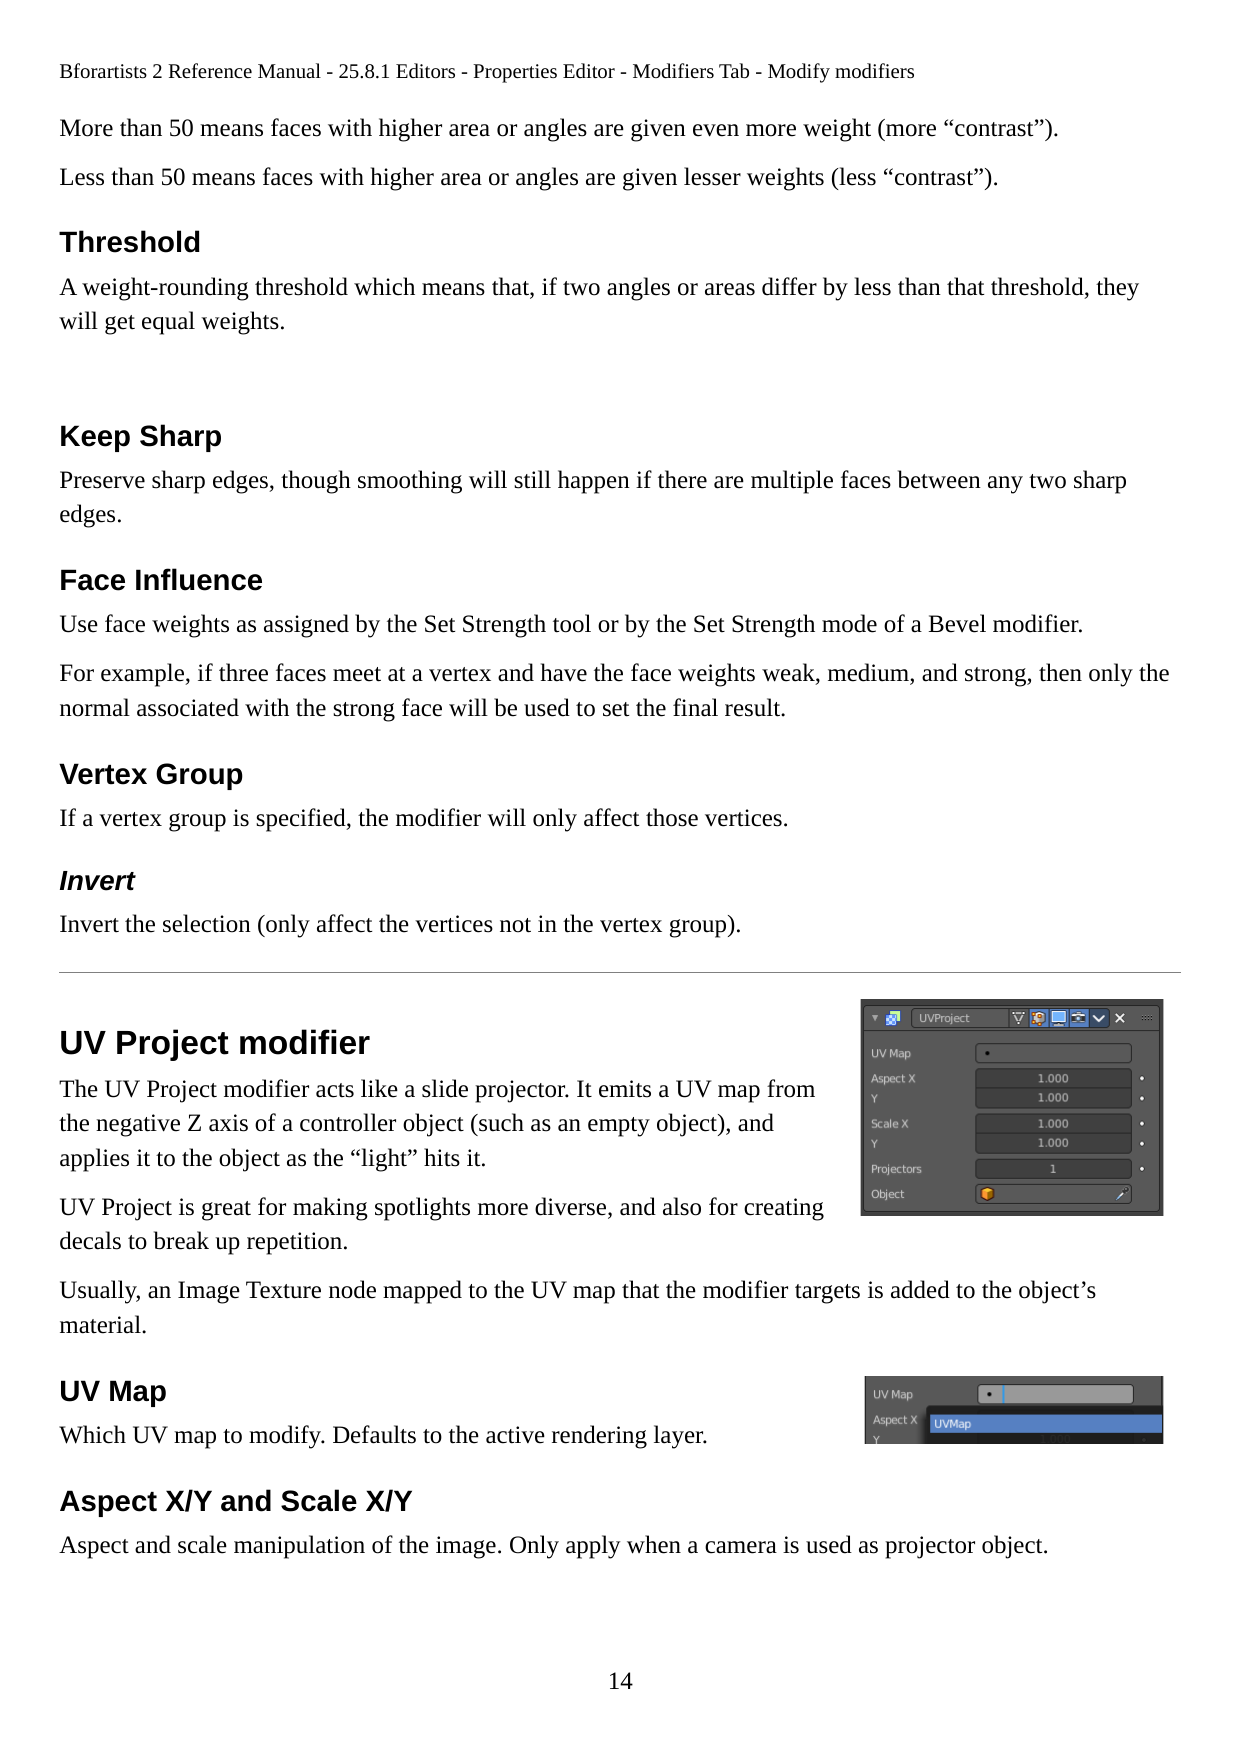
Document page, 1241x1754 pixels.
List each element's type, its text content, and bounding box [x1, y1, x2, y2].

subtitle UV Project modifier [59, 1023, 860, 1061]
subtitle Face Influence [59, 563, 1181, 597]
text The UV Project modifier acts like a slide projector. It emits a UV map from the negative Z axis of a controller object (such as an empty object), and applies it to the object as the “light” hits it. [59, 1074, 860, 1172]
picture [860, 999, 1164, 1216]
text Less than 50 means faces with higher area or angles are given lesser weights (less “contrast”). [59, 162, 1181, 190]
subtitle Vertex Group [59, 757, 1181, 790]
text Which UV map to modify. Defaults to the active rendering layer. [59, 1420, 1181, 1449]
text Preserve sharp edges, though smoothing will still happen if there are multiple faces between any two sharp edges. [59, 465, 1181, 528]
text Invert the selection (only affect the vertices not in the vertex group). [59, 909, 1181, 937]
picture [864, 1376, 1164, 1444]
text If a vertex group is specified, the modifier will only affect those vertices. [59, 803, 1181, 832]
subtitle UV Map [59, 1374, 1181, 1407]
text Use face weights as assigned by the Set Strength tool or by the Set Strength mode of a Bevel modifier. [59, 609, 1181, 638]
text For example, if three faces meet at a vertex and have the face weights weak, medium, and strong, then only the normal associated with the strong face will be used to set the final result. [59, 658, 1181, 722]
text More than 50 means faces with higher area or angles are given even more weight (more “contrast”). [59, 113, 1181, 141]
subtitle Invert [59, 864, 1181, 896]
subtitle Keep Sharp [59, 419, 1181, 452]
text Aspect and scale manipulation of the image. Only apply when a camera is used as projector object. [59, 1530, 1181, 1558]
subtitle Threshold [59, 225, 1181, 259]
subtitle Aspect X/Y and Scale X/Y [59, 1483, 1181, 1517]
text A weight-rounding threshold which means that, if two angles or areas differ by less than that threshold, they will get equal weights. [59, 272, 1181, 335]
text UV Project is great for making spotlights more diverse, and also for creating decals to break up repetition. [59, 1192, 1181, 1255]
text Usually, an Image Texture node mapped to the UV map that the modifier targets is added to the object’s material. [59, 1276, 1181, 1339]
subtitle [1164, 1023, 1181, 1061]
